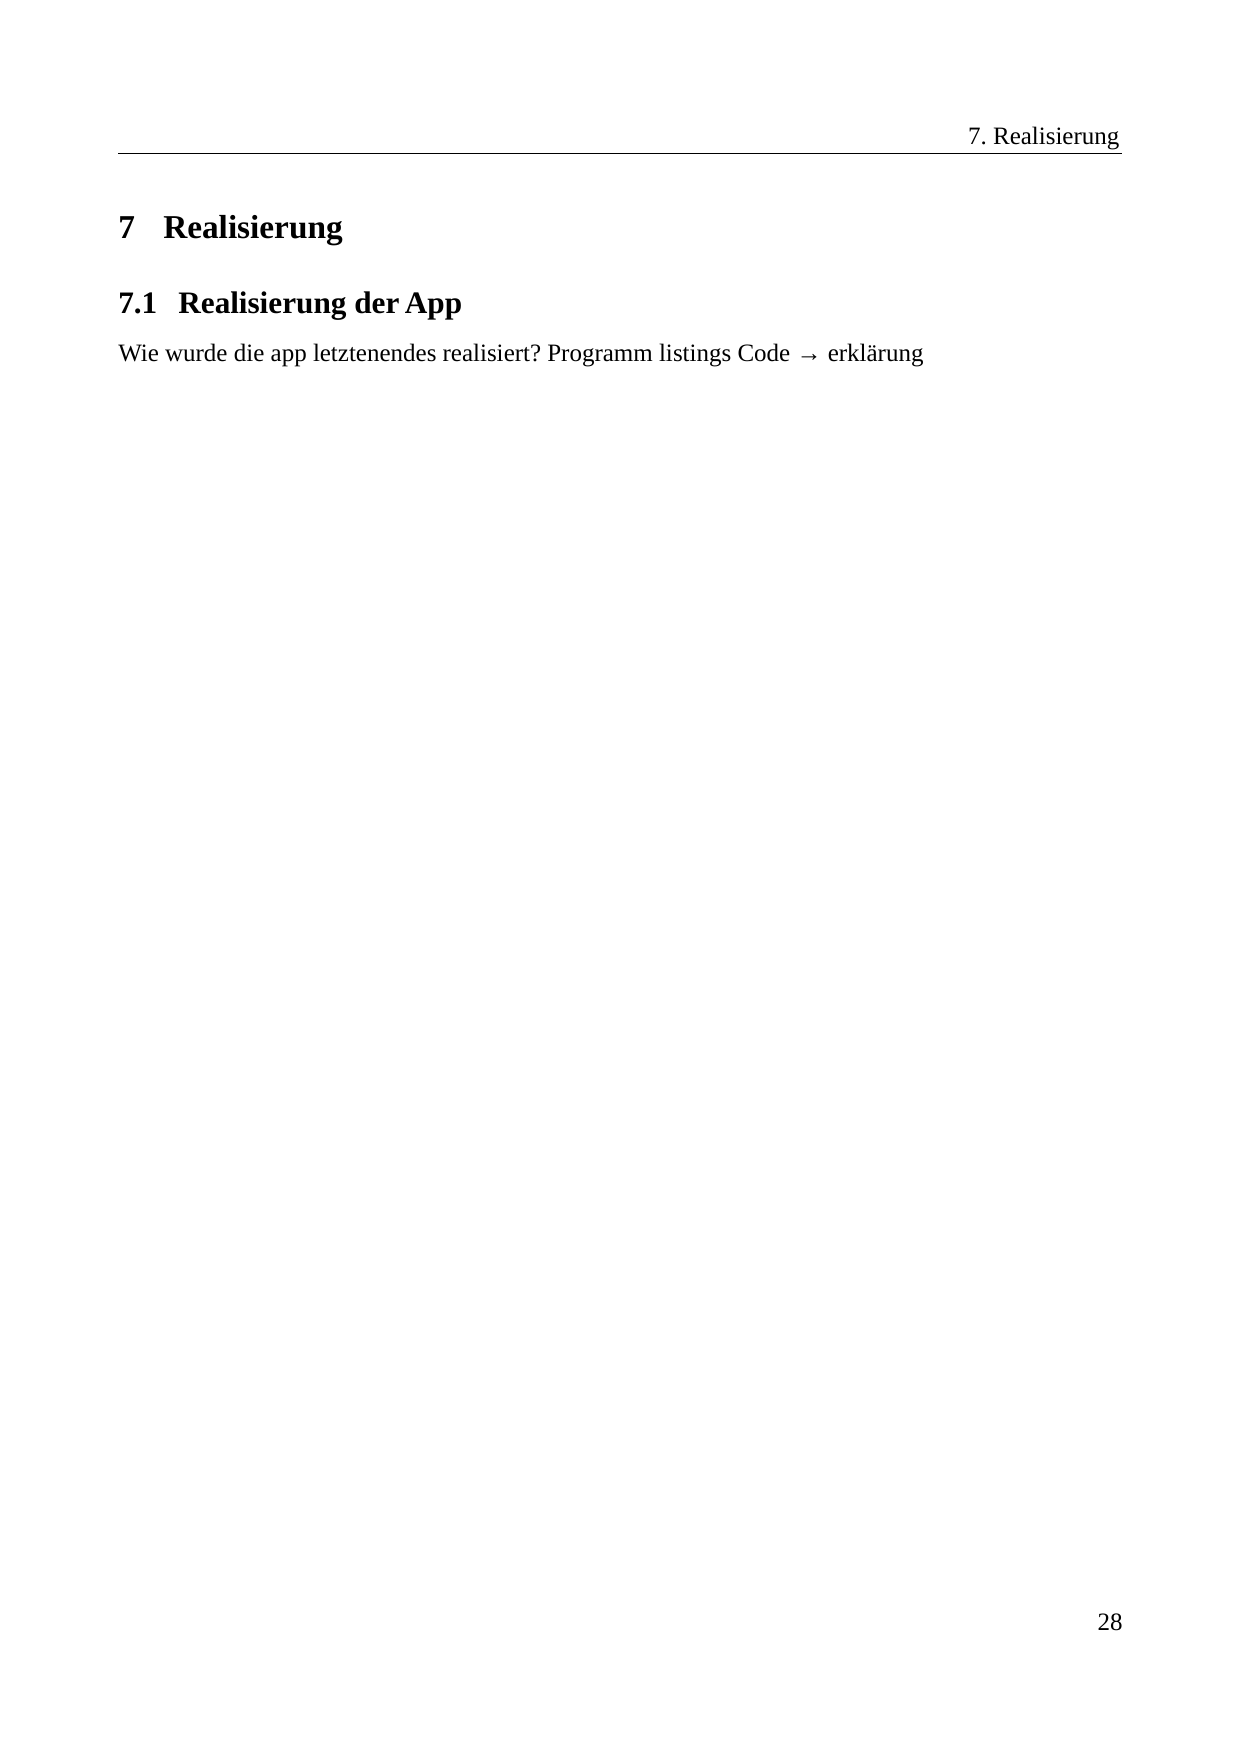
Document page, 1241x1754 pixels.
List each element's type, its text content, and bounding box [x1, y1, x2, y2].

subtitle Realisierung [118, 207, 1122, 246]
text Wie wurde die app letztenendes realisiert? Programm listings Code → erklärung [118, 338, 1122, 367]
subtitle Realisierung der App [118, 285, 1122, 321]
